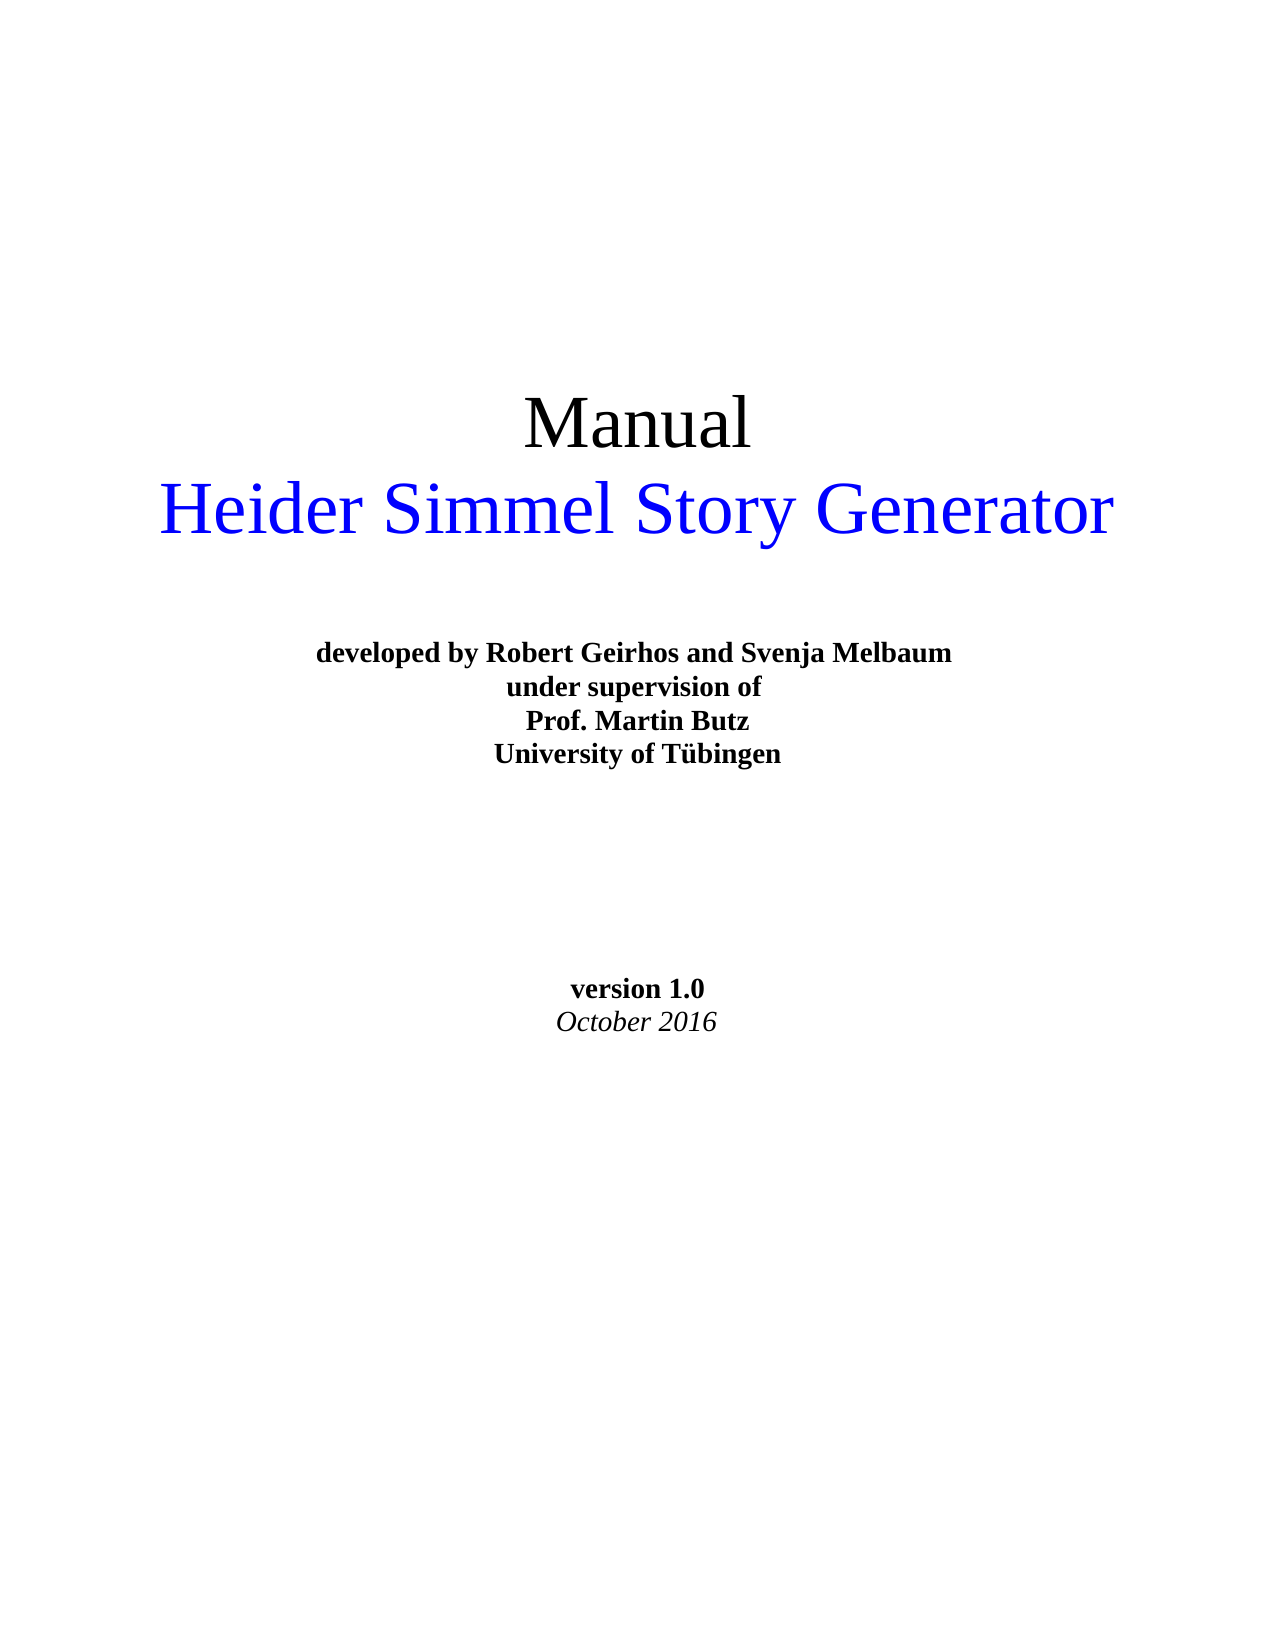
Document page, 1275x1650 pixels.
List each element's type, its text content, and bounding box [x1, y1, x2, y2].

text Manual [118, 377, 1157, 463]
text Prof. Martin Butz [118, 703, 1157, 736]
text under supervision of [118, 669, 1157, 703]
text version 1.0 [118, 971, 1157, 1004]
text Heider Simmel Story Generator [118, 463, 1157, 549]
text October 2016 [118, 1004, 1157, 1038]
text University of Tübingen [118, 736, 1157, 770]
text developed by Robert Geirhos and Svenja Melbaum [118, 636, 1157, 669]
